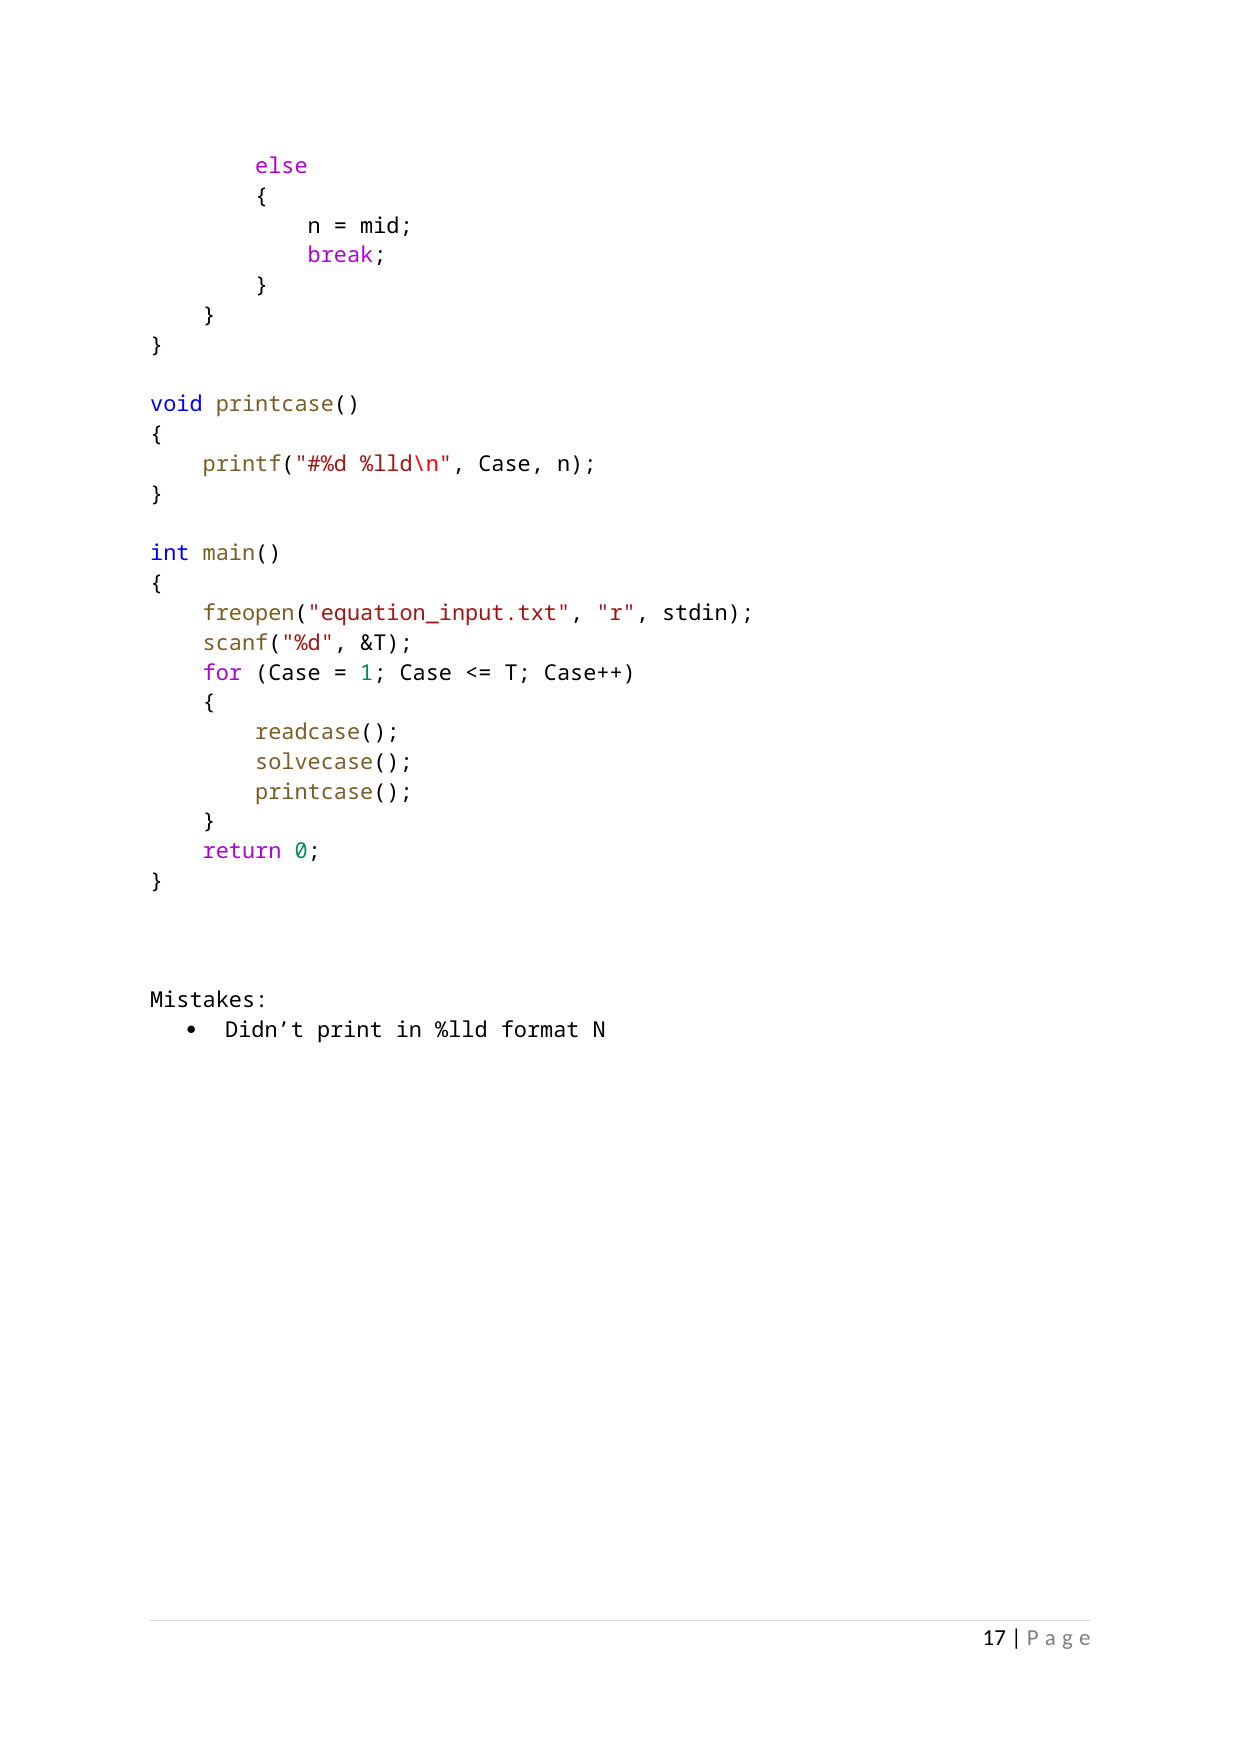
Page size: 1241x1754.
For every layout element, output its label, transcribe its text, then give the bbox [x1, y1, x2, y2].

text for (Case = 1; Case <= T; Case++) [150, 656, 1090, 686]
text else [150, 150, 1090, 180]
text n = mid; [150, 209, 1090, 239]
text int main() [150, 537, 1090, 567]
list Didn’t print in %lld format N [187, 1014, 1090, 1044]
text freopen("equation_input.txt", "r", stdin); [150, 597, 1090, 627]
text { [150, 180, 1090, 209]
text Mistakes: [150, 954, 1090, 1014]
text printf("#%d %lld\n", Case, n); [150, 448, 1090, 478]
text return 0; [150, 835, 1090, 865]
text break; [150, 239, 1090, 269]
text } [150, 299, 1090, 329]
text scanf("%d", &T); [150, 627, 1090, 656]
text { [150, 686, 1090, 716]
text } [150, 329, 1090, 358]
text } [150, 805, 1090, 835]
text readcase(); [150, 716, 1090, 746]
text printcase(); [150, 776, 1090, 805]
text } [150, 865, 1090, 895]
text solvecase(); [150, 746, 1090, 776]
text } [150, 269, 1090, 299]
text { [150, 418, 1090, 448]
text void printcase() [150, 388, 1090, 418]
text } [150, 478, 1090, 507]
text { [150, 567, 1090, 597]
